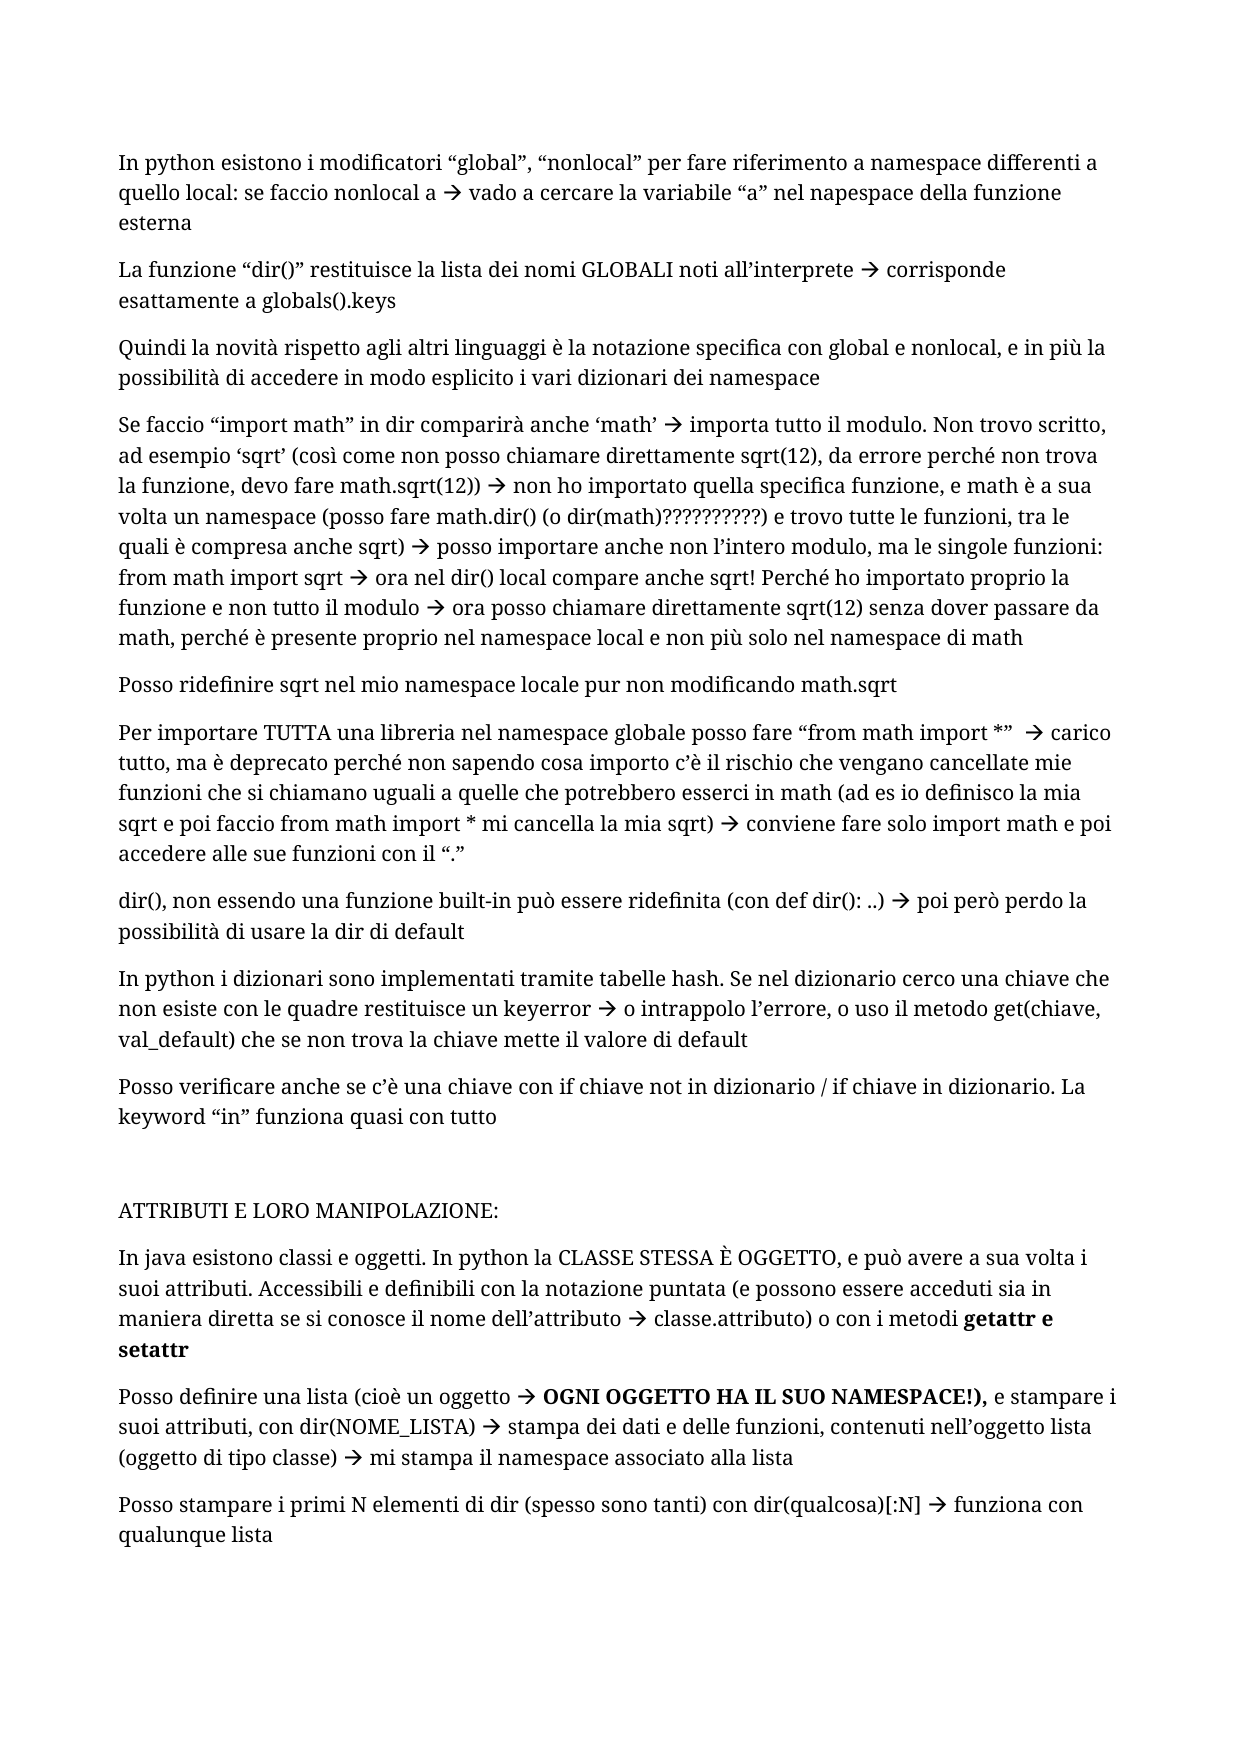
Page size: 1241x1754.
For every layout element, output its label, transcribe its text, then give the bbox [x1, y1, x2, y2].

text Posso stampare i primi N elementi di dir (spesso sono tanti) con dir(qualcosa)[:N]  funziona con qualunque lista [118, 1490, 1122, 1548]
text ATTRIBUTI E LORO MANIPOLAZIONE: [118, 1196, 1122, 1225]
text In python i dizionari sono implementati tramite tabelle hash. Se nel dizionario cerco una chiave che non esiste con le quadre restituisce un keyerror  o intrappolo l’errore, o uso il metodo get(chiave, val_default) che se non trova la chiave mette il valore di default [118, 964, 1122, 1053]
text La funzione “dir()” restituisce la lista dei nomi GLOBALI noti all’interprete  corrisponde esattamente a globals().keys [118, 256, 1122, 314]
text In java esistono classi e oggetti. In python la CLASSE STESSA È OGGETTO, e può avere a sua volta i suoi attributi. Accessibili e definibili con la notazione puntata (e possono essere acceduti sia in maniera diretta se si conosce il nome dell’attributo  classe.attributo) o con i metodi getattr e setattr [118, 1243, 1122, 1363]
text Per importare TUTTA una libreria nel namespace globale posso fare “from math import *”  carico tutto, ma è deprecato perché non sapendo cosa importo c’è il rischio che vengano cancellate mie funzioni che si chiamano uguali a quelle che potrebbero esserci in math (ad es io definisco la mia sqrt e poi faccio from math import * mi cancella la mia sqrt)  conviene fare solo import math e poi accedere alle sue funzioni con il “.” [118, 718, 1122, 868]
text Posso verificare anche se c’è una chiave con if chiave not in dizionario / if chiave in dizionario. La keyword “in” funziona quasi con tutto [118, 1072, 1122, 1131]
text Posso definire una lista (cioè un oggetto  OGNI OGGETTO HA IL SUO NAMESPACE!), e stampare i suoi attributi, con dir(NOME_LISTA)  stampa dei dati e delle funzioni, contenuti nell’oggetto lista (oggetto di tipo classe)  mi stampa il namespace associato alla lista [118, 1382, 1122, 1471]
text Posso ridefinire sqrt nel mio namespace locale pur non modificando math.sqrt [118, 671, 1122, 699]
text In python esistono i modificatori “global”, “nonlocal” per fare riferimento a namespace differenti a quello local: se faccio nonlocal a  vado a cercare la variabile “a” nel napespace della funzione esterna [118, 148, 1122, 237]
text dir(), non essendo una funzione built-in può essere ridefinita (con def dir(): ..)  poi però perdo la possibilità di usare la dir di default [118, 886, 1122, 945]
text Se faccio “import math” in dir comparirà anche ‘math’  importa tutto il modulo. Non trovo scritto, ad esempio ‘sqrt’ (così come non posso chiamare direttamente sqrt(12), da errore perché non trova la funzione, devo fare math.sqrt(12))  non ho importato quella specifica funzione, e math è a sua volta un namespace (posso fare math.dir() (o dir(math)??????????) e trovo tutte le funzioni, tra le quali è compresa anche sqrt)  posso importare anche non l’intero modulo, ma le singole funzioni: from math import sqrt  ora nel dir() local compare anche sqrt! Perché ho importato proprio la funzione e non tutto il modulo  ora posso chiamare direttamente sqrt(12) senza dover passare da math, perché è presente proprio nel namespace local e non più solo nel namespace di math [118, 411, 1122, 652]
text Quindi la novità rispetto agli altri linguaggi è la notazione specifica con global e nonlocal, e in più la possibilità di accedere in modo esplicito i vari dizionari dei namespace [118, 333, 1122, 392]
